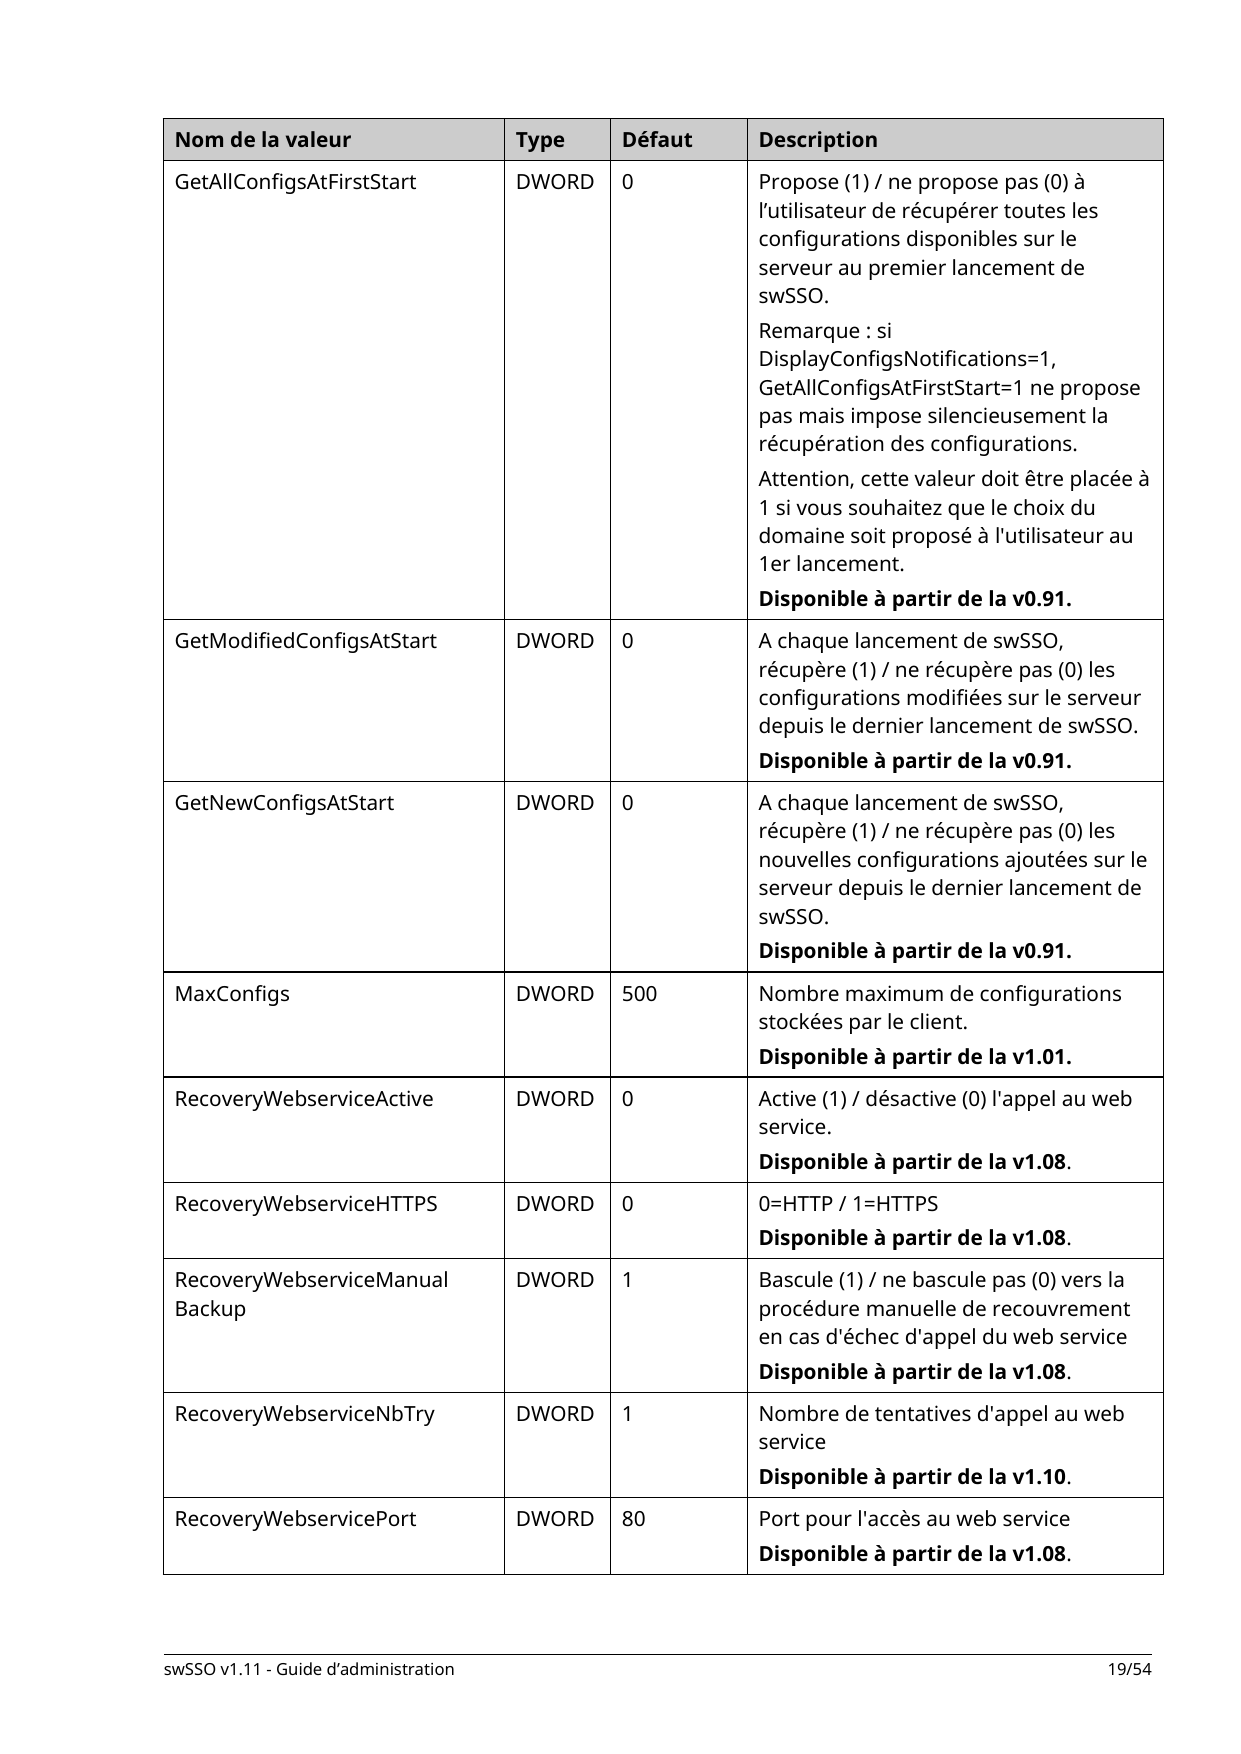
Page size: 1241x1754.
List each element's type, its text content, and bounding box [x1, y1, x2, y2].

table_cell 0 [611, 620, 747, 781]
table_cell RecoveryWebserviceActive [164, 1078, 504, 1182]
table_cell Nombre maximum de configurations stockées par le client. Disponible à partir de la v1.01. [748, 973, 1163, 1076]
table_cell RecoveryWebservicePort [164, 1498, 504, 1573]
table_cell Nombre de tentatives d'appel au web service Disponible à partir de la v1.10. [748, 1393, 1163, 1497]
table_cell DWORD [505, 1259, 610, 1392]
table_cell Bascule (1) / ne bascule pas (0) vers la procédure manuelle de recouvrement en cas d'échec d'appel du web service Disponible à partir de la v1.08. [748, 1259, 1163, 1392]
table_cell 0 [611, 1078, 747, 1182]
table_cell DWORD [505, 1183, 610, 1258]
table_cell Port pour l'accès au web service Disponible à partir de la v1.08. [748, 1498, 1163, 1573]
table_cell 0 [611, 161, 747, 619]
table_cell DWORD [505, 161, 610, 619]
table_cell A chaque lancement de swSSO, récupère (1) / ne récupère pas (0) les nouvelles configurations ajoutées sur le serveur depuis le dernier lancement de swSSO. Disponible à partir de la v0.91. [748, 782, 1163, 971]
table_cell 500 [611, 973, 747, 1076]
table_cell A chaque lancement de swSSO, récupère (1) / ne récupère pas (0) les configurations modifiées sur le serveur depuis le dernier lancement de swSSO. Disponible à partir de la v0.91. [748, 620, 1163, 781]
table_cell Active (1) / désactive (0) l'appel au web service. Disponible à partir de la v1.08. [748, 1078, 1163, 1182]
table_header Défaut [611, 119, 747, 160]
table_cell 0 [611, 1183, 747, 1258]
table_cell DWORD [505, 1393, 610, 1497]
table_header Description [748, 119, 1163, 160]
table_cell RecoveryWebserviceNbTry [164, 1393, 504, 1497]
table_cell DWORD [505, 620, 610, 781]
table_cell RecoveryWebserviceManual Backup [164, 1259, 504, 1392]
table_cell Propose (1) / ne propose pas (0) à l’utilisateur de récupérer toutes les configurations disponibles sur le serveur au premier lancement de swSSO. Remarque : si DisplayConfigsNotifications=1, GetAllConfigsAtFirstStart=1 ne propose pas mais impose silencieusement la récupération des configurations. Attention, cette valeur doit être placée à 1 si vous souhaitez que le choix du domaine soit proposé à l'utilisateur au 1er lancement. Disponible à partir de la v0.91. [748, 161, 1163, 619]
table_cell 80 [611, 1498, 747, 1573]
table_cell GetModifiedConfigsAtStart [164, 620, 504, 781]
table_cell GetAllConfigsAtFirstStart [164, 161, 504, 619]
table_cell RecoveryWebserviceHTTPS [164, 1183, 504, 1258]
table_cell 1 [611, 1259, 747, 1392]
table_cell GetNewConfigsAtStart [164, 782, 504, 971]
table_cell DWORD [505, 1498, 610, 1573]
table_header Nom de la valeur [164, 119, 504, 160]
table_cell 1 [611, 1393, 747, 1497]
table_cell DWORD [505, 782, 610, 971]
table_header Type [505, 119, 610, 160]
table_cell 0=HTTP / 1=HTTPS Disponible à partir de la v1.08. [748, 1183, 1163, 1258]
table_cell DWORD [505, 1078, 610, 1182]
table_cell DWORD [505, 973, 610, 1076]
table_cell MaxConfigs [164, 973, 504, 1076]
table_cell 0 [611, 782, 747, 971]
